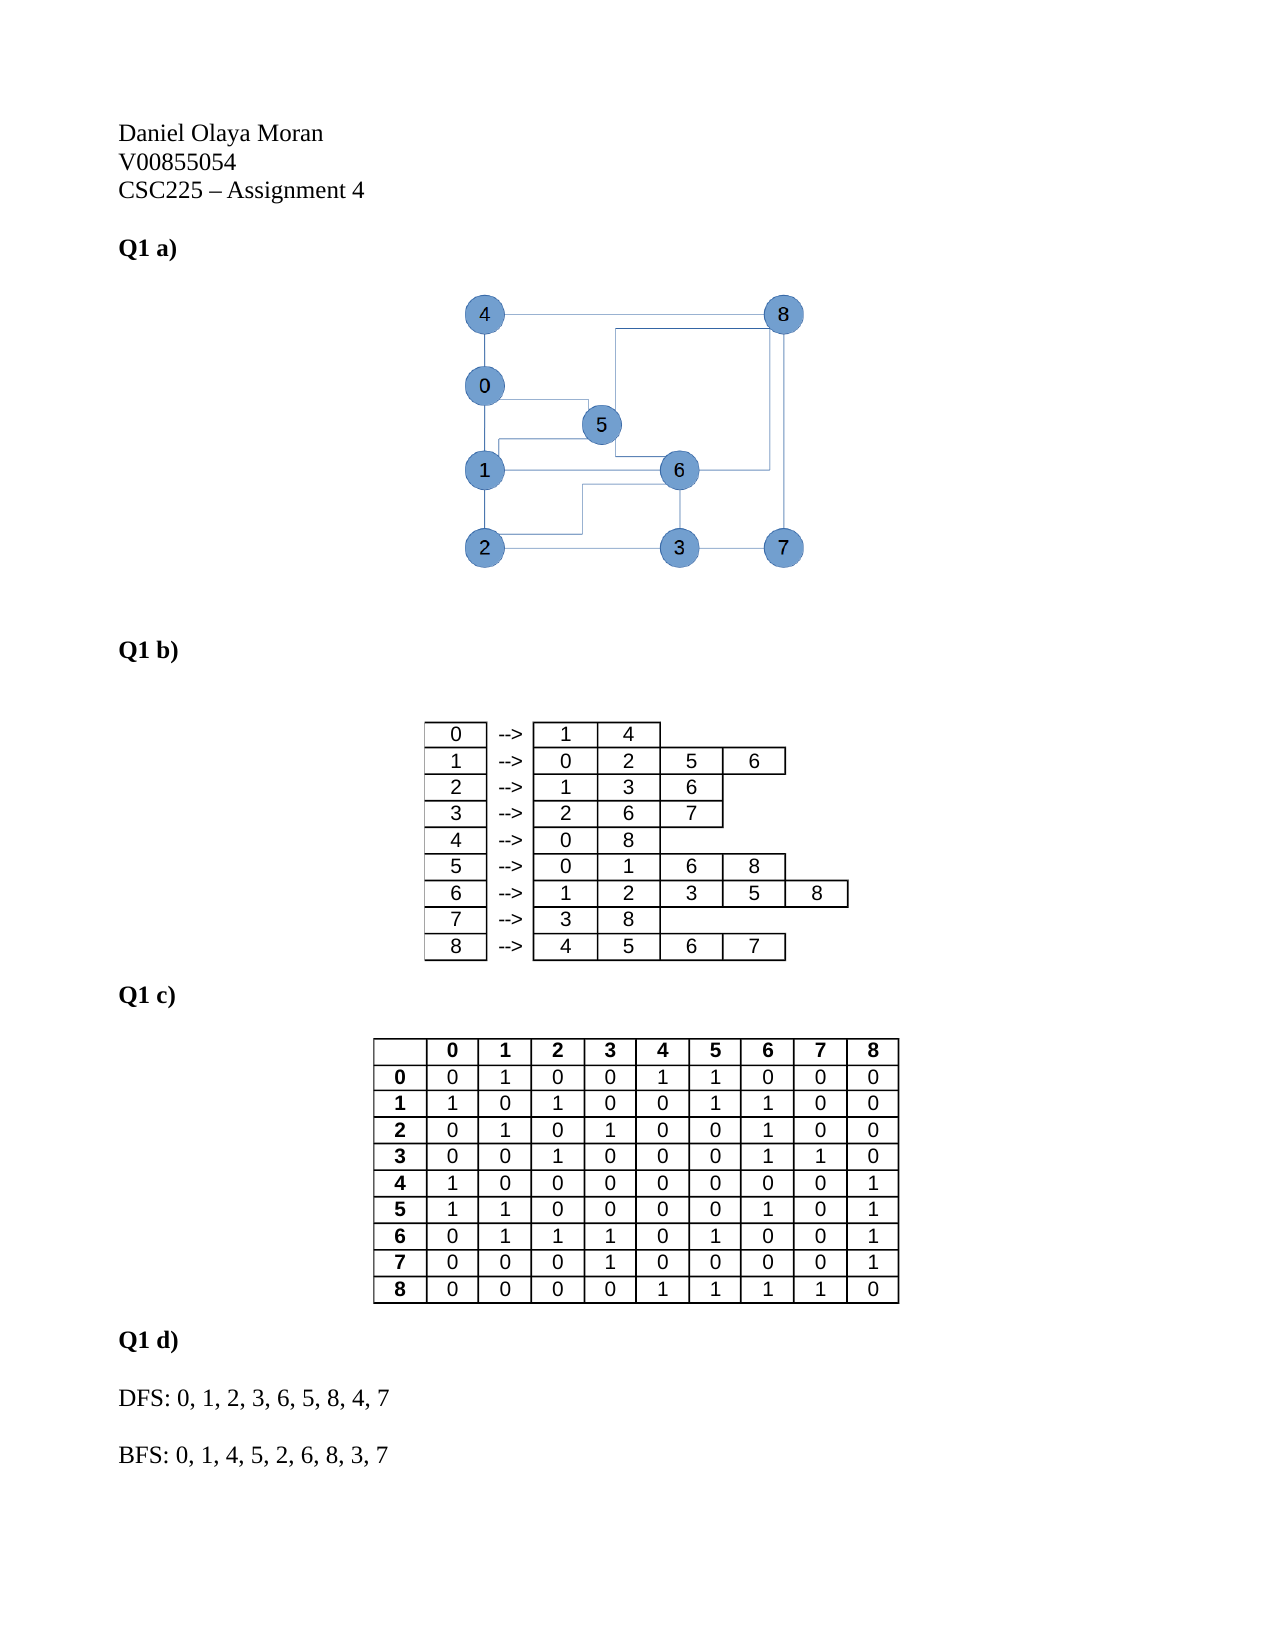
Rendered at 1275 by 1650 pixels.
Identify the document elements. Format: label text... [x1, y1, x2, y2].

text BFS: 0, 1, 4, 5, 2, 6, 8, 3, 7 [118, 1441, 1157, 1469]
text Q1 d) [118, 1326, 1157, 1354]
text DFS: 0, 1, 2, 3, 6, 5, 8, 4, 7 [118, 1383, 1157, 1412]
picture [447, 290, 828, 579]
text V00855054 [118, 147, 1157, 176]
text Q1 c) [118, 981, 1157, 1009]
text Daniel Olaya Moran [118, 118, 1157, 147]
text Q1 b) [118, 636, 1157, 664]
text Q1 a) [118, 233, 1157, 262]
text CSC225 – Assignment 4 [118, 176, 1157, 204]
